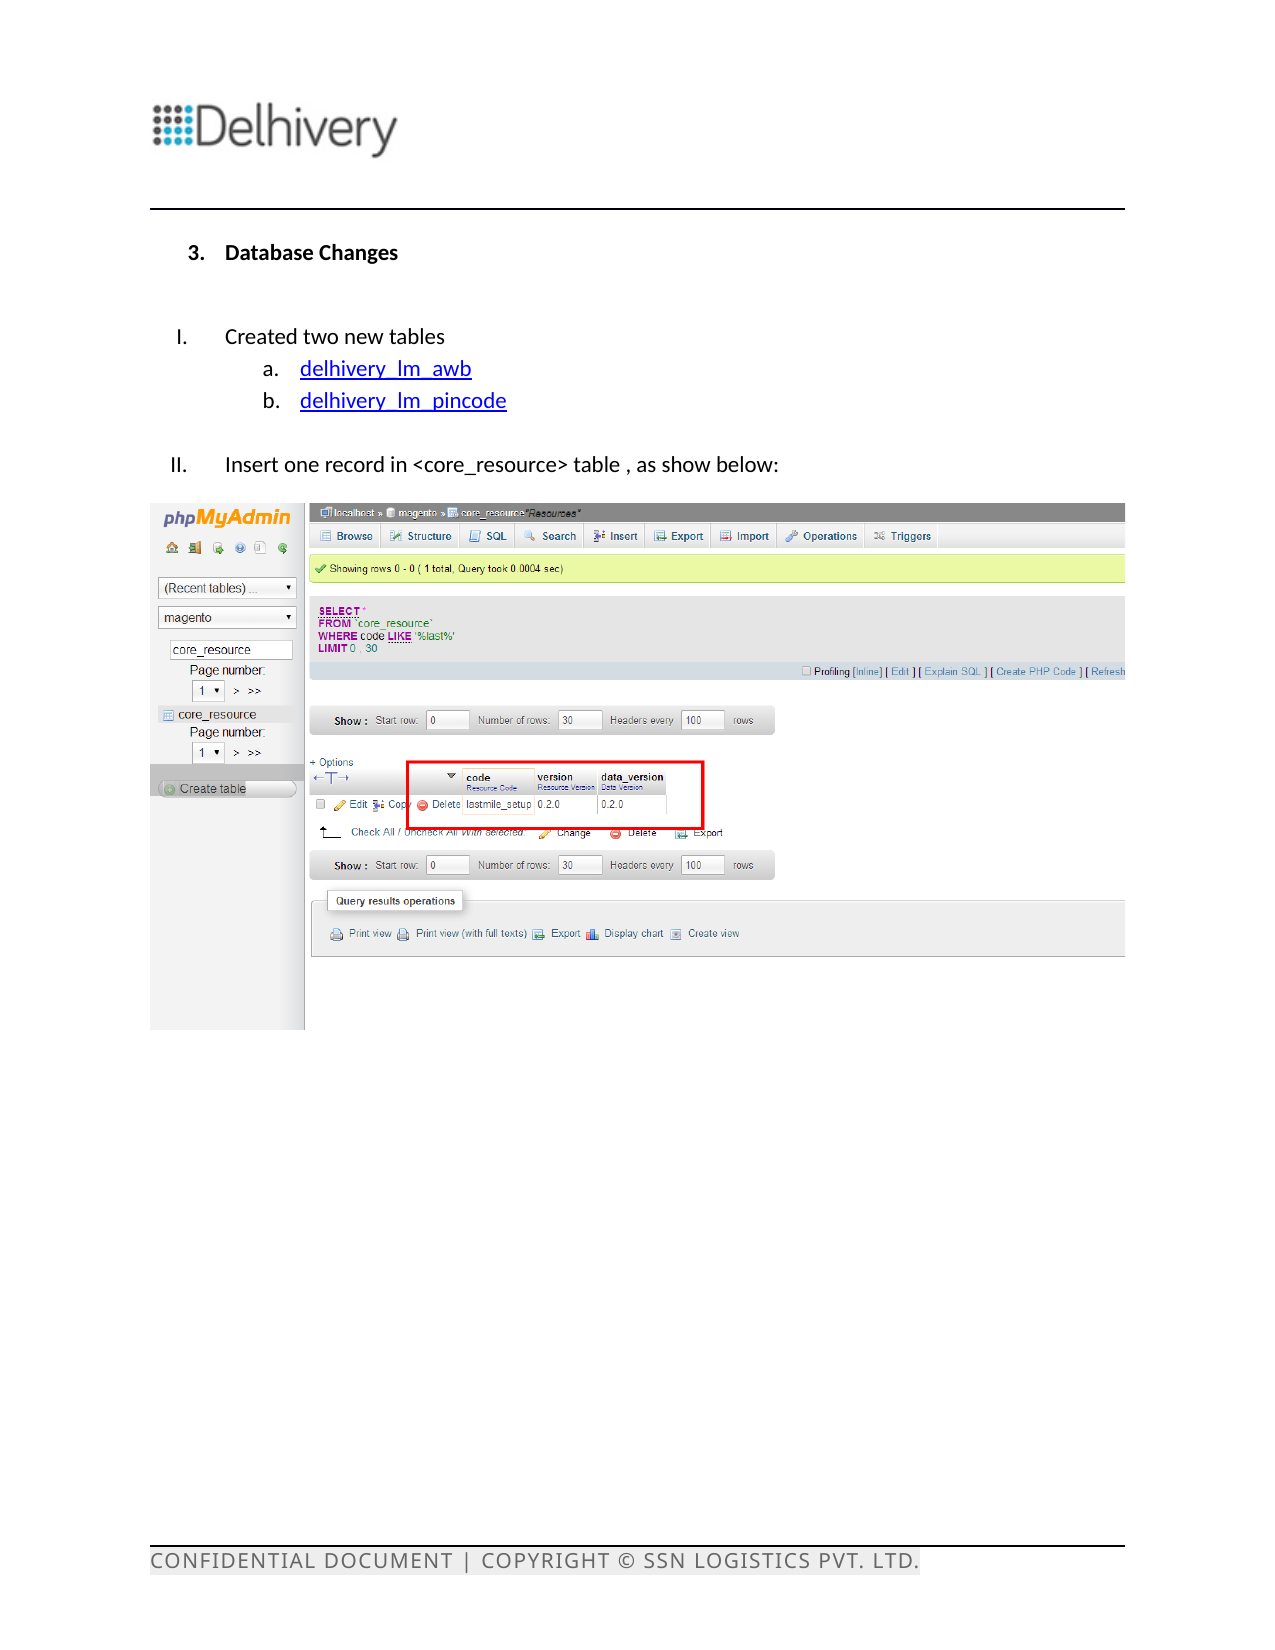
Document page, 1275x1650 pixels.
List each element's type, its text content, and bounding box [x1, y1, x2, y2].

picture [150, 503, 1125, 1030]
list Created two new tables [187, 322, 1125, 350]
picture [150, 75, 400, 179]
list delhivery_lm_awb [262, 354, 1125, 382]
list delhivery_lm_pincode [262, 386, 1125, 414]
list Insert one record in <core_resource> table , as show below: [187, 451, 1125, 479]
list Database Changes [187, 238, 1125, 266]
